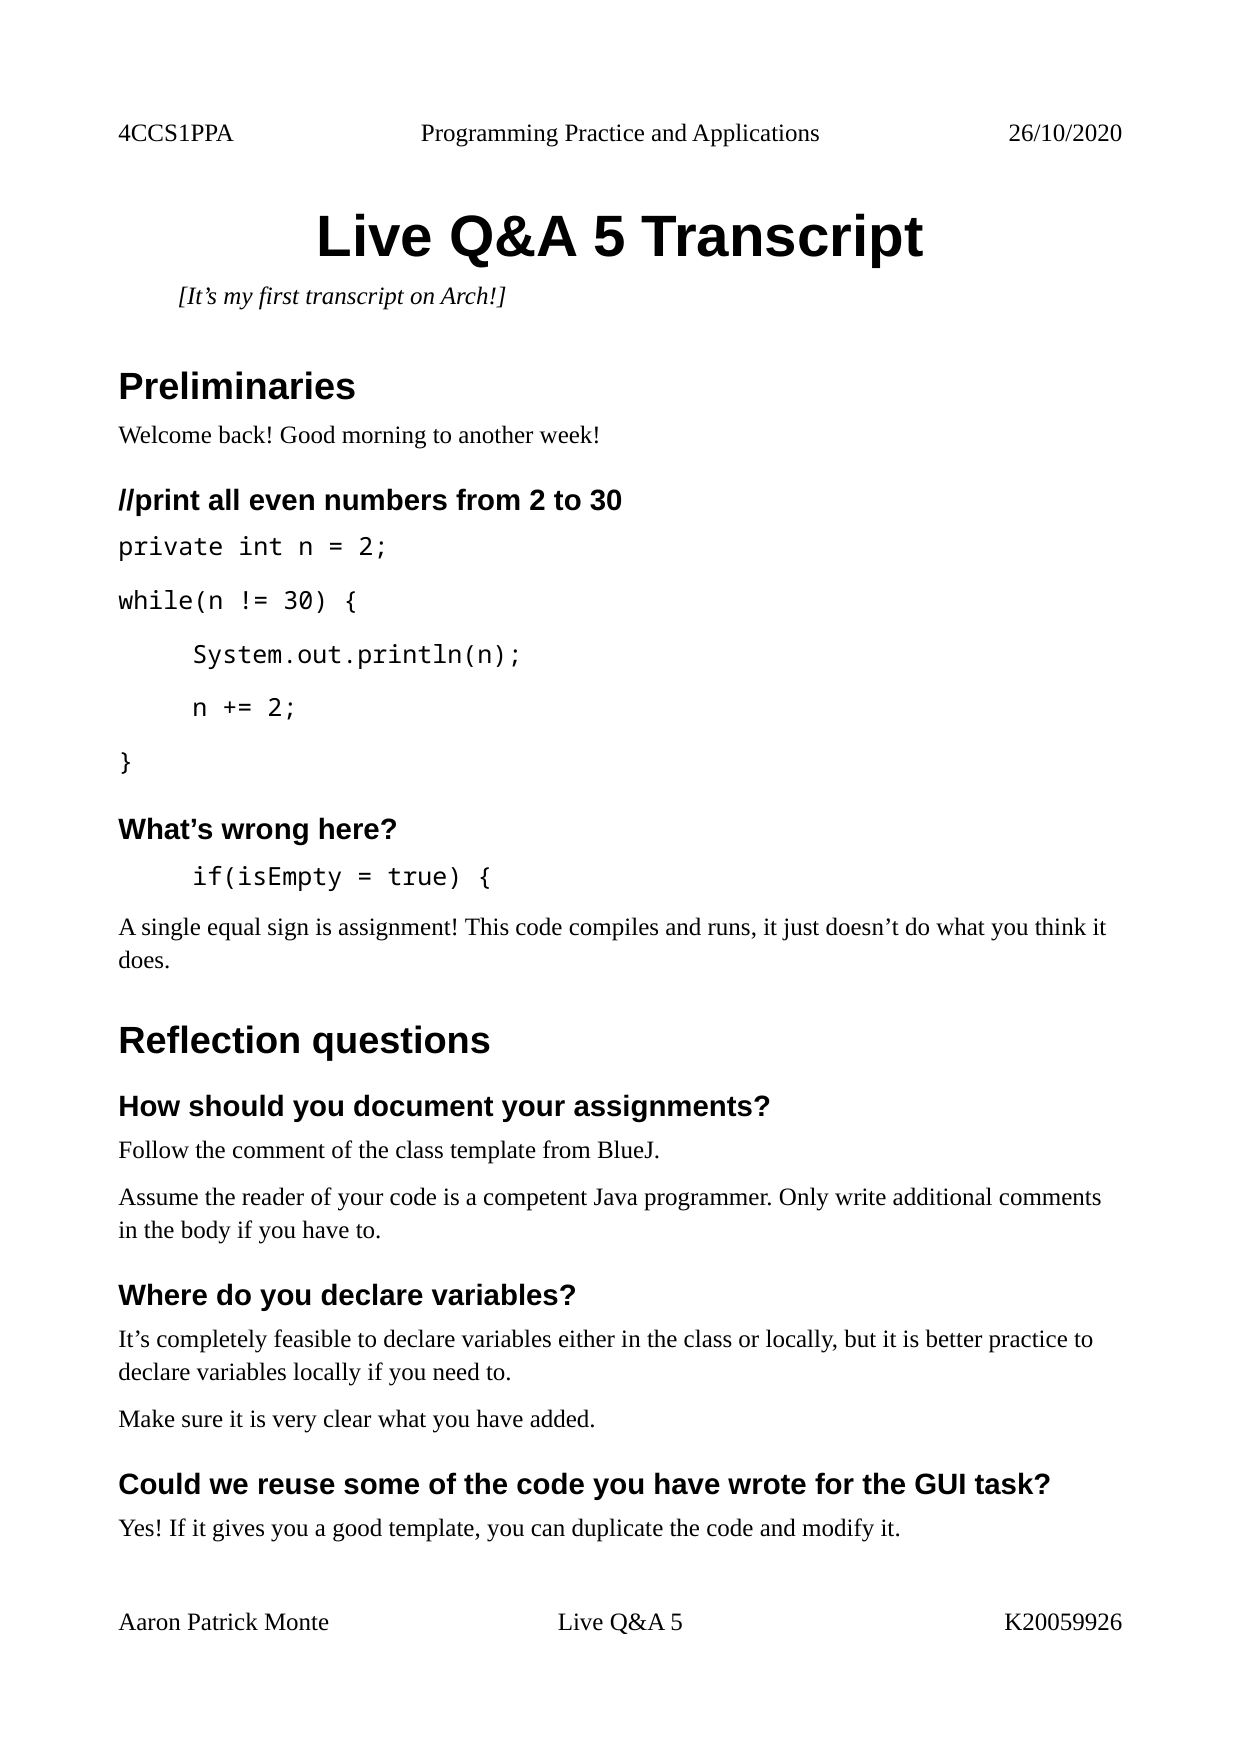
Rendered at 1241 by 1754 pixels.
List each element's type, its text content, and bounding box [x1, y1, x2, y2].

text Yes! If it gives you a good template, you can duplicate the code and modify it. [118, 1513, 1122, 1542]
text It’s completely feasible to declare variables either in the class or locally, but it is better practice to declare variables locally if you need to. [118, 1324, 1122, 1386]
title Live Q&A 5 Transcript [118, 201, 1122, 268]
text private int n = 2; [118, 529, 1122, 563]
text System.out.println(n); [118, 636, 1122, 670]
text Follow the comment of the class template from BlueJ. [118, 1135, 1122, 1163]
text Welcome back! Good morning to another week! [118, 420, 1122, 449]
subtitle Where do you declare variables? [118, 1277, 1122, 1311]
text n += 2; [118, 690, 1122, 724]
text Assume the reader of your code is a competent Java programmer. Only write additional comments in the body if you have to. [118, 1182, 1122, 1244]
subtitle Could we reuse some of the code you have wrote for the GUI task? [118, 1467, 1122, 1500]
text } [118, 744, 1122, 778]
text Make sure it is very clear what you have added. [118, 1404, 1122, 1433]
subtitle Preliminaries [118, 364, 1122, 408]
text while(n != 30) { [118, 582, 1122, 617]
subtitle //print all even numbers from 2 to 30 [118, 482, 1122, 516]
text A single equal sign is assignment! This code compiles and runs, it just doesn’t do what you think it does. [118, 912, 1122, 974]
text if(isEmpty = true) { [118, 858, 1122, 892]
text [It’s my first transcript on Arch!] [177, 281, 1063, 310]
subtitle What’s wrong here? [118, 812, 1122, 846]
subtitle How should you document your assignments? [118, 1088, 1122, 1122]
subtitle Reflection questions [118, 1018, 1122, 1061]
